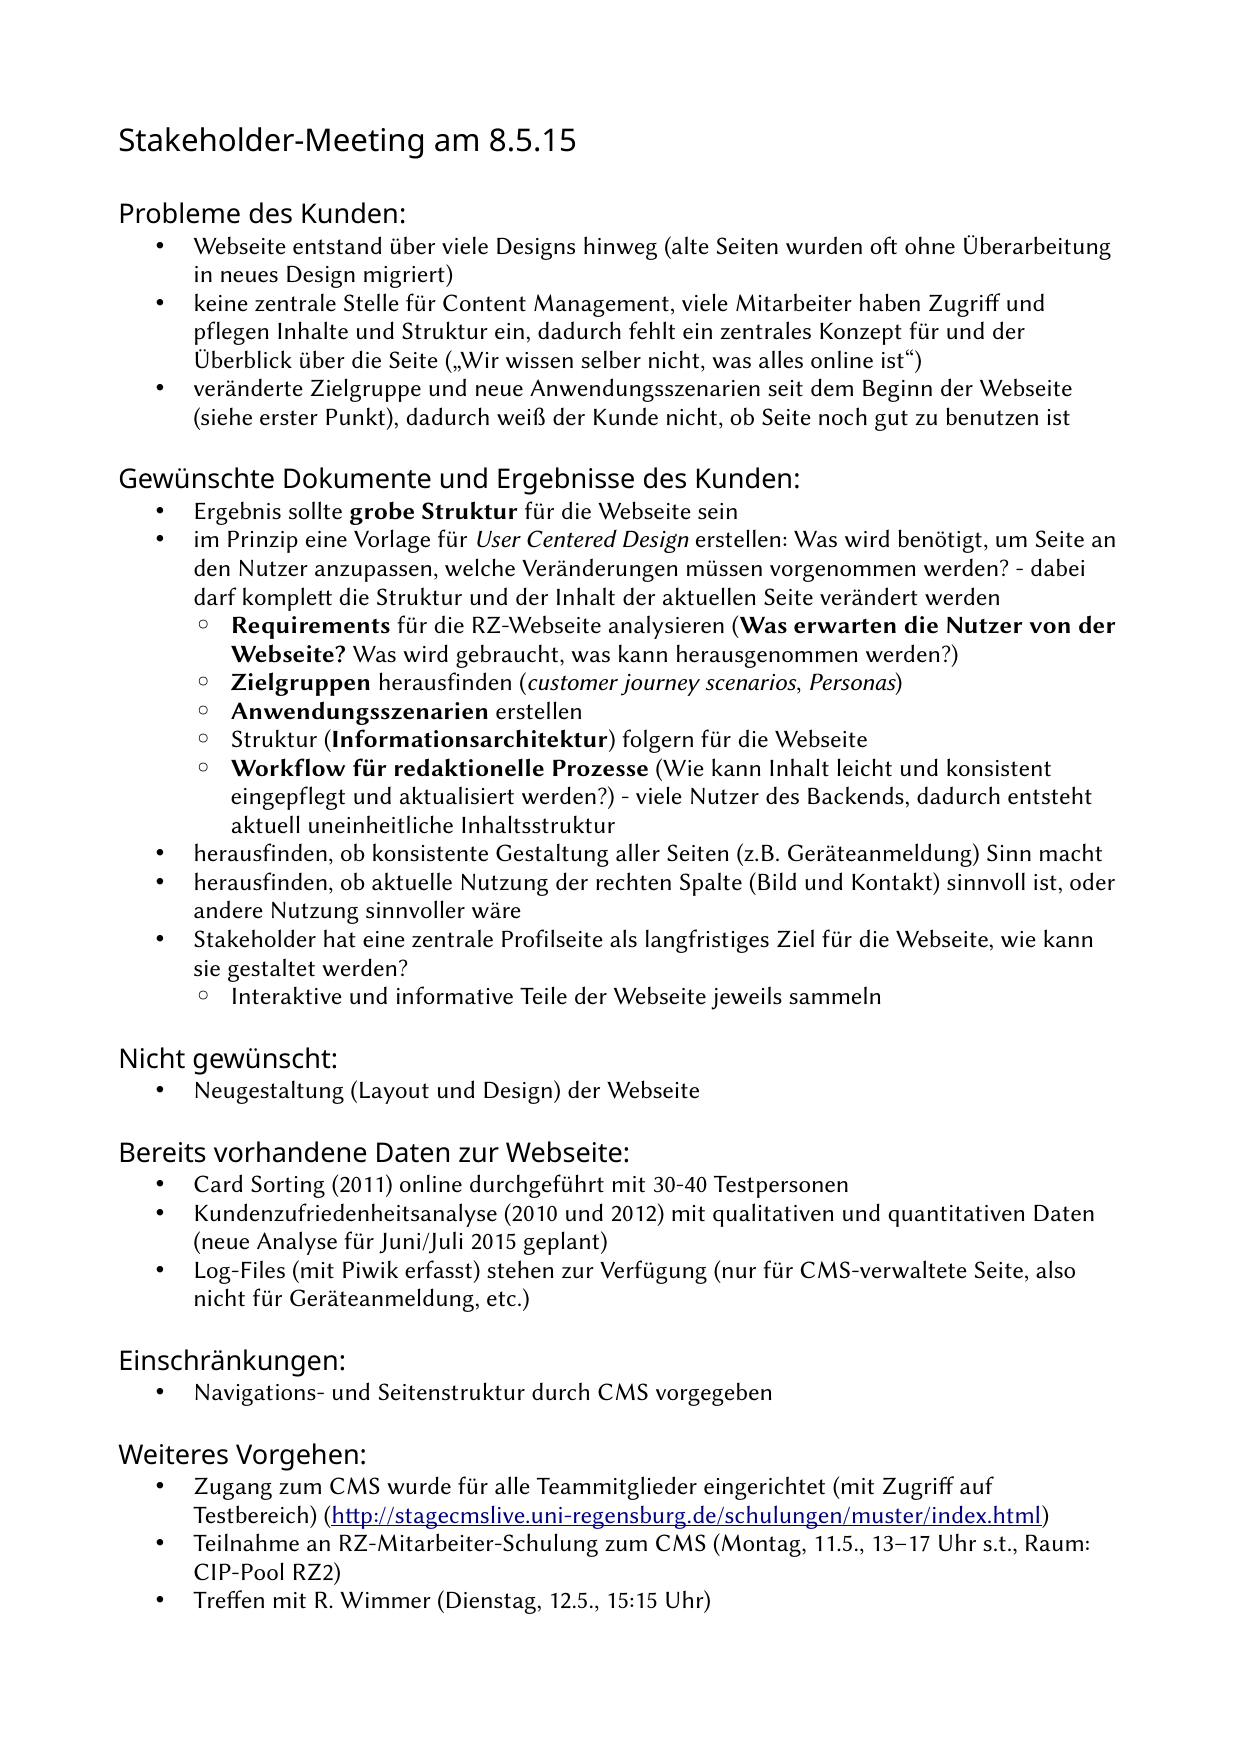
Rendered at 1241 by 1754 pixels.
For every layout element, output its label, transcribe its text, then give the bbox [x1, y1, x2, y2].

text Gewünschte Dokumente und Ergebnisse des Kunden: [118, 460, 1122, 497]
list Log-Files (mit Piwik erfasst) stehen zur Verfügung (nur für CMS-verwaltete Seite, also nicht für Geräteanmeldung, etc.) [156, 1256, 1122, 1313]
list Interaktive und informative Teile der Webseite jeweils sammeln [193, 982, 1122, 1011]
list Zugang zum CMS wurde für alle Teammitglieder eingerichtet (mit Zugriff auf Testbereich) (http://stagecmslive.uni-regensburg.de/schulungen/muster/index.html) [156, 1472, 1122, 1529]
list Treffen mit R. Wimmer (Dienstag, 12.5., 15:15 Uhr) [156, 1586, 1122, 1615]
list im Prinzip eine Vorlage für User Centered Design erstellen: Was wird benötigt, um Seite an den Nutzer anzupassen, welche Veränderungen müssen vorgenommen werden? - dabei darf komplett die Struktur und der Inhalt der aktuellen Seite verändert werden [156, 525, 1122, 611]
list Struktur (Informationsarchitektur) folgern für die Webseite [193, 725, 1122, 754]
list Ergebnis sollte grobe Struktur für die Webseite sein [156, 497, 1122, 525]
list Requirements für die RZ-Webseite analysieren (Was erwarten die Nutzer von der Webseite? Was wird gebraucht, was kann herausgenommen werden?) [193, 611, 1122, 668]
list Stakeholder hat eine zentrale Profilseite als langfristiges Ziel für die Webseite, wie kann sie gestaltet werden? [156, 925, 1122, 982]
list Teilnahme an RZ-Mitarbeiter-Schulung zum CMS (Montag, 11.5., 13–17 Uhr s.t., Raum: CIP-Pool RZ2) [156, 1529, 1122, 1586]
text Einschränkungen: [118, 1341, 1122, 1378]
list Kundenzufriedenheitsanalyse (2010 und 2012) mit qualitativen und quantitativen Daten (neue Analyse für Juni/Juli 2015 geplant) [156, 1198, 1122, 1256]
list Zielgruppen herausfinden (customer journey scenarios, Personas) [193, 668, 1122, 697]
list Webseite entstand über viele Designs hinweg (alte Seiten wurden oft ohne Überarbeitung in neues Design migriert) [156, 232, 1122, 289]
list Neugestaltung (Layout und Design) der Webseite [156, 1076, 1122, 1104]
text Bereits vorhandene Daten zur Webseite: [118, 1133, 1122, 1170]
list Workflow für redaktionelle Prozesse (Wie kann Inhalt leicht und konsistent eingepflegt und aktualisiert werden?) - viele Nutzer des Backends, dadurch entsteht aktuell uneinheitliche Inhaltsstruktur [193, 754, 1122, 839]
list Navigations- und Seitenstruktur durch CMS vorgegeben [156, 1378, 1122, 1407]
text Nicht gewünscht: [118, 1039, 1122, 1076]
list Anwendungsszenarien erstellen [193, 697, 1122, 725]
text Stakeholder-Meeting am 8.5.15 [118, 118, 1122, 161]
list keine zentrale Stelle für Content Management, viele Mitarbeiter haben Zugriff und pflegen Inhalte und Struktur ein, dadurch fehlt ein zentrales Konzept für und der Überblick über die Seite („Wir wissen selber nicht, was alles online ist“) [156, 289, 1122, 374]
list veränderte Zielgruppe und neue Anwendungsszenarien seit dem Beginn der Webseite (siehe erster Punkt), dadurch weiß der Kunde nicht, ob Seite noch gut zu benutzen ist [156, 374, 1122, 431]
list herausfinden, ob aktuelle Nutzung der rechten Spalte (Bild und Kontakt) sinnvoll ist, oder andere Nutzung sinnvoller wäre [156, 868, 1122, 925]
text Probleme des Kunden: [118, 195, 1122, 232]
text Weiteres Vorgehen: [118, 1435, 1122, 1472]
list Card Sorting (2011) online durchgeführt mit 30-40 Testpersonen [156, 1170, 1122, 1198]
list herausfinden, ob konsistente Gestaltung aller Seiten (z.B. Geräteanmeldung) Sinn macht [156, 839, 1122, 868]
